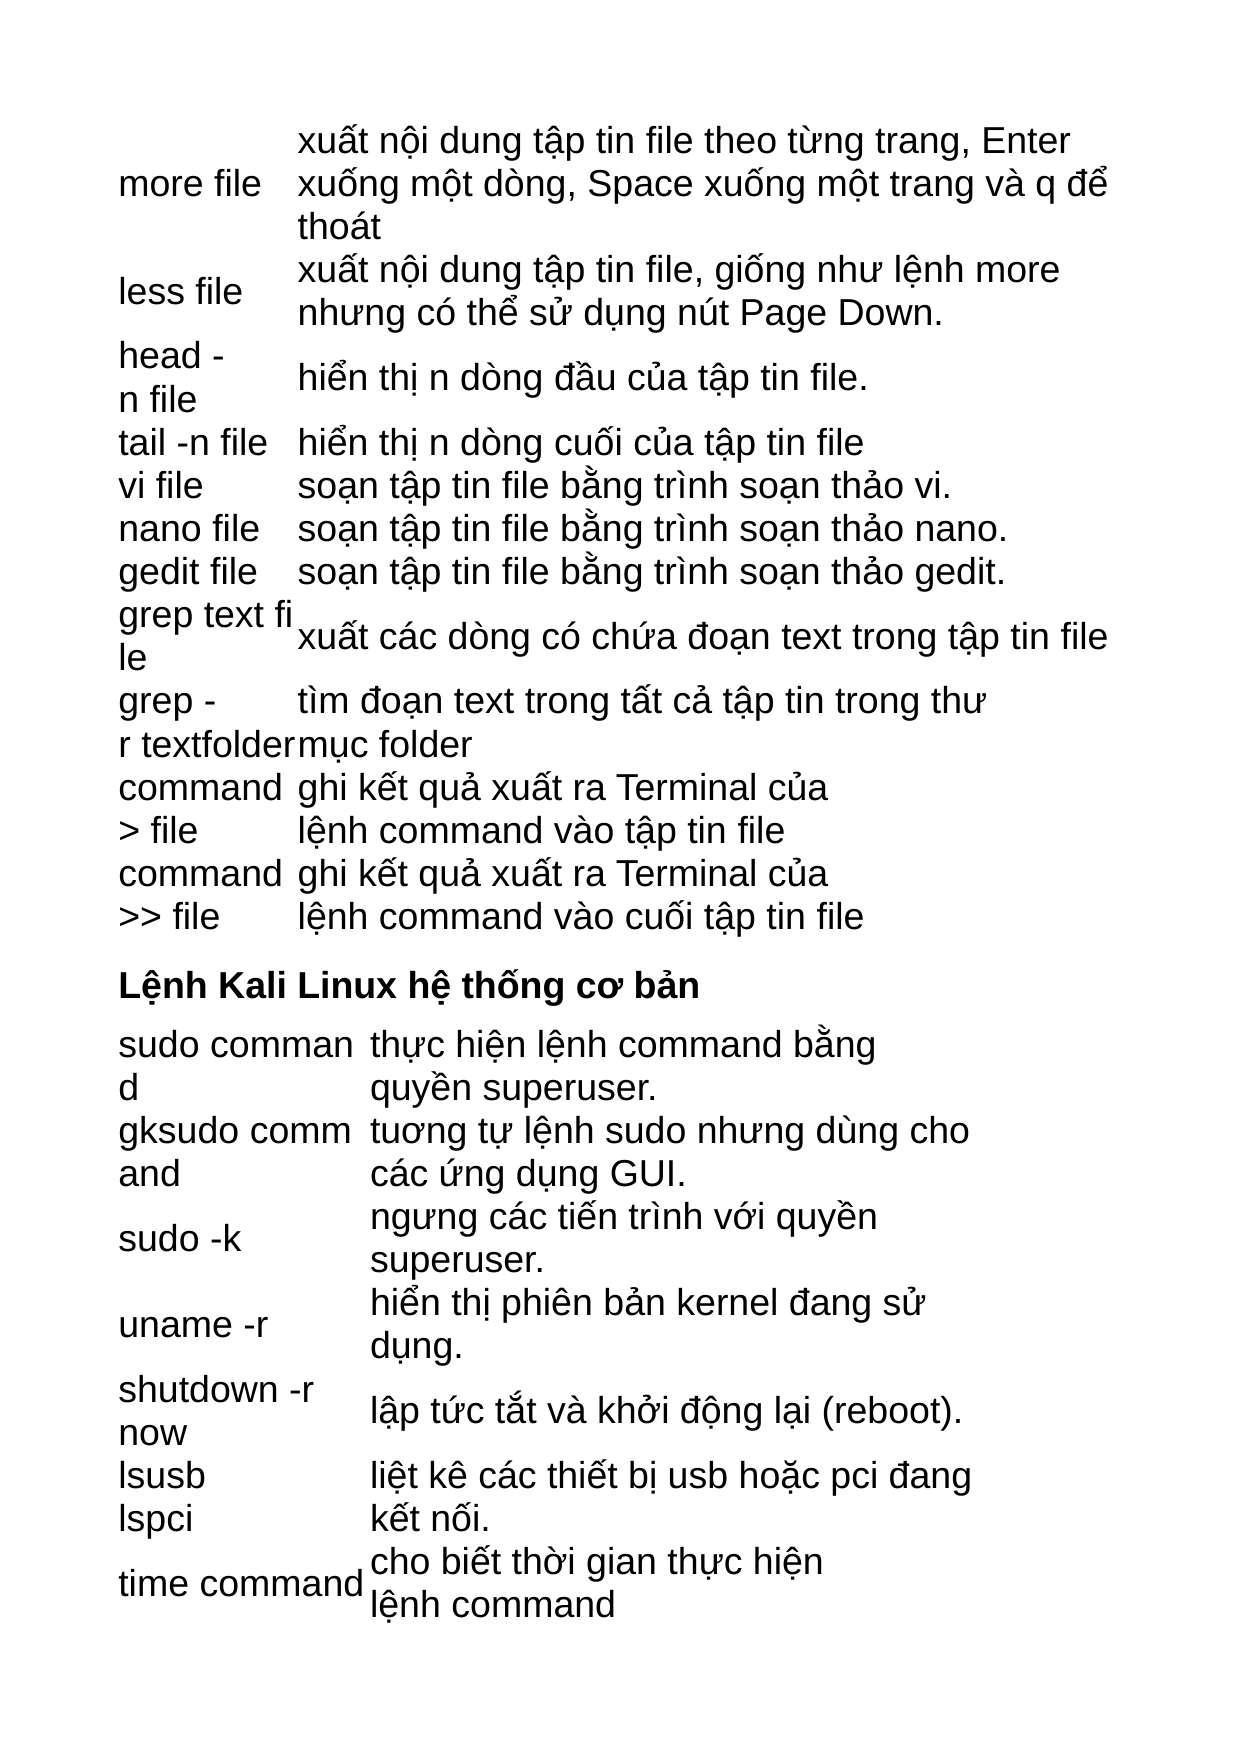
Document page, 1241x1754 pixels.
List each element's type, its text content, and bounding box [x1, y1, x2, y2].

table_cell lsusb lspci [118, 1453, 370, 1539]
table_cell sudo -k [118, 1194, 370, 1281]
table_cell ghi kết quả xuất ra Terminal của lệnh command vào cuối tập tin file [298, 851, 1122, 937]
table_cell uname -r [118, 1281, 370, 1367]
table_cell more file [118, 118, 297, 247]
table_cell cho biết thời gian thực hiện lệnh command [370, 1539, 980, 1626]
table_cell xuất nội dung tập tin file, giống như lệnh more nhưng có thể sử dụng nút Page Down. [298, 248, 1122, 334]
table_cell gksudo command [118, 1108, 370, 1194]
table_cell soạn tập tin file bằng trình soạn thảo gedit. [298, 549, 1122, 592]
table_cell hiển thị n dòng cuối của tập tin file [298, 420, 1122, 463]
table_cell ghi kết quả xuất ra Terminal của lệnh command vào tập tin file [298, 765, 1122, 851]
table_cell vi file [118, 463, 297, 506]
table_cell command > file [118, 765, 297, 851]
table_cell nano file [118, 506, 297, 549]
table_cell soạn tập tin file bằng trình soạn thảo nano. [298, 506, 1122, 549]
table_cell hiển thị phiên bản kernel đang sử dụng. [370, 1281, 980, 1367]
table_cell less file [118, 248, 297, 334]
table_header sudo command [118, 1022, 370, 1108]
table_cell time command [118, 1539, 370, 1626]
table_cell soạn tập tin file bằng trình soạn thảo vi. [298, 463, 1122, 506]
table_cell hiển thị n dòng đầu của tập tin file. [298, 334, 1122, 420]
table_cell tuơng tự lệnh sudo nhưng dùng cho các ứng dụng GUI. [370, 1108, 980, 1194]
table_cell ngưng các tiến trình với quyền superuser. [370, 1194, 980, 1281]
table_header thực hiện lệnh command bằng quyền superuser. [370, 1022, 980, 1108]
table_cell shutdown -r now [118, 1367, 370, 1453]
table_cell xuất các dòng có chứa đoạn text trong tập tin file [298, 593, 1122, 679]
table_cell tìm đoạn text trong tất cả tập tin trong thư mục folder [298, 679, 1122, 765]
table_cell lập tức tắt và khởi động lại (reboot). [370, 1367, 980, 1453]
table_cell head -n file [118, 334, 297, 420]
table_cell grep -r textfolder [118, 679, 297, 765]
table_cell liệt kê các thiết bị usb hoặc pci đang kết nối. [370, 1453, 980, 1539]
subtitle Lệnh Kali Linux hệ thống cơ bản [118, 953, 1122, 1006]
table_cell grep text file [118, 593, 297, 679]
table_cell command>> file [118, 851, 297, 937]
table_cell tail -n file [118, 420, 297, 463]
table_cell xuất nội dung tập tin file theo từng trang, Enter xuống một dòng, Space xuống một trang và q để thoát [298, 118, 1122, 247]
table_cell gedit file [118, 549, 297, 592]
